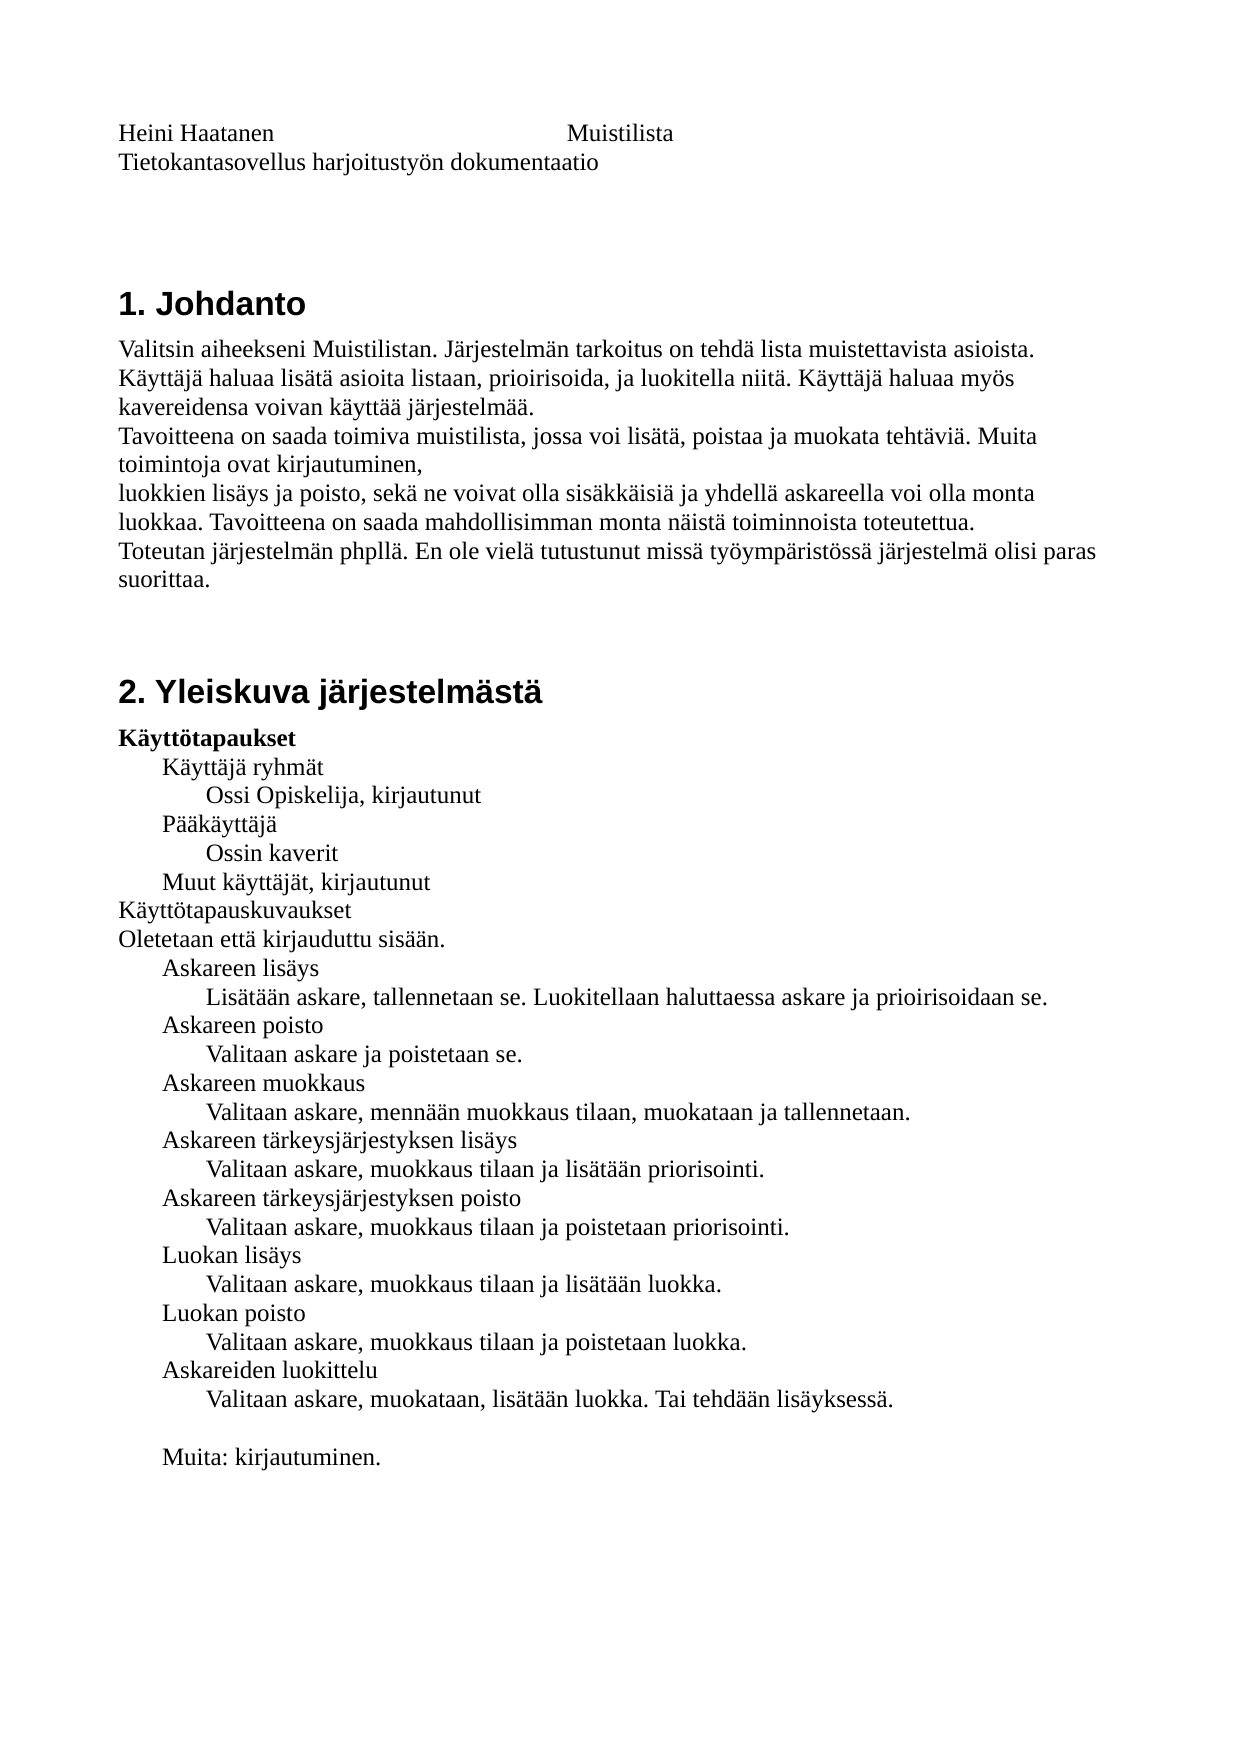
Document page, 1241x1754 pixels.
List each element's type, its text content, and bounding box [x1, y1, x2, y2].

text Askareen tärkeysjärjestyksen lisäys [118, 1125, 1122, 1154]
text Ossi Opiskelija, kirjautunut [118, 780, 1122, 809]
text Käyttötapaukset [118, 723, 1122, 752]
text Luokan lisäys [118, 1240, 1122, 1269]
text luokkien lisäys ja poisto, sekä ne voivat olla sisäkkäisiä ja yhdellä askareella voi olla monta luokkaa. Tavoitteena on saada mahdollisimman monta näistä toiminnoista toteutettua. [118, 478, 1122, 536]
text Lisätään askare, tallennetaan se. Luokitellaan haluttaessa askare ja prioirisoidaan se. [118, 982, 1122, 1010]
text Valitaan askare ja poistetaan se. [118, 1039, 1122, 1068]
subtitle 1. Johdanto [118, 283, 1122, 322]
text Valitaan askare, mennään muokkaus tilaan, muokataan ja tallennetaan. [118, 1097, 1122, 1125]
text Valitaan askare, muokkaus tilaan ja poistetaan luokka. [118, 1327, 1122, 1355]
text Valitaan askare, muokkaus tilaan ja poistetaan priorisointi. [118, 1212, 1122, 1240]
text Muut käyttäjät, kirjautunut [118, 867, 1122, 895]
text Ossin kaverit [118, 838, 1122, 867]
text Valitsin aiheekseni Muistilistan. Järjestelmän tarkoitus on tehdä lista muistettavista asioista. [118, 334, 1122, 363]
text Askareen tärkeysjärjestyksen poisto [118, 1183, 1122, 1212]
text Askareiden luokittelu [118, 1355, 1122, 1384]
text Valitaan askare, muokataan, lisätään luokka. Tai tehdään lisäyksessä. [118, 1384, 1122, 1413]
text Käyttäjä ryhmät [118, 752, 1122, 780]
text Askareen muokkaus [118, 1068, 1122, 1097]
text Luokan poisto [118, 1298, 1122, 1327]
text Valitaan askare, muokkaus tilaan ja lisätään luokka. [118, 1269, 1122, 1298]
text Askareen poisto [118, 1010, 1122, 1039]
text Oletetaan että kirjauduttu sisään. [118, 924, 1122, 953]
subtitle 2. Yleiskuva järjestelmästä [118, 672, 1122, 710]
text Tavoitteena on saada toimiva muistilista, jossa voi lisätä, poistaa ja muokata tehtäviä. Muita toimintoja ovat kirjautuminen, [118, 421, 1122, 478]
text Toteutan järjestelmän phpllä. En ole vielä tutustunut missä työympäristössä järjestelmä olisi paras suorittaa. [118, 536, 1122, 593]
text Muita: kirjautuminen. [118, 1442, 1122, 1470]
text Valitaan askare, muokkaus tilaan ja lisätään priorisointi. [118, 1154, 1122, 1183]
text Pääkäyttäjä [118, 809, 1122, 838]
text Askareen lisäys [118, 953, 1122, 982]
text Käyttäjä haluaa lisätä asioita listaan, prioirisoida, ja luokitella niitä. Käyttäjä haluaa myös kavereidensa voivan käyttää järjestelmää. [118, 363, 1122, 421]
text Käyttötapauskuvaukset [118, 895, 1122, 924]
